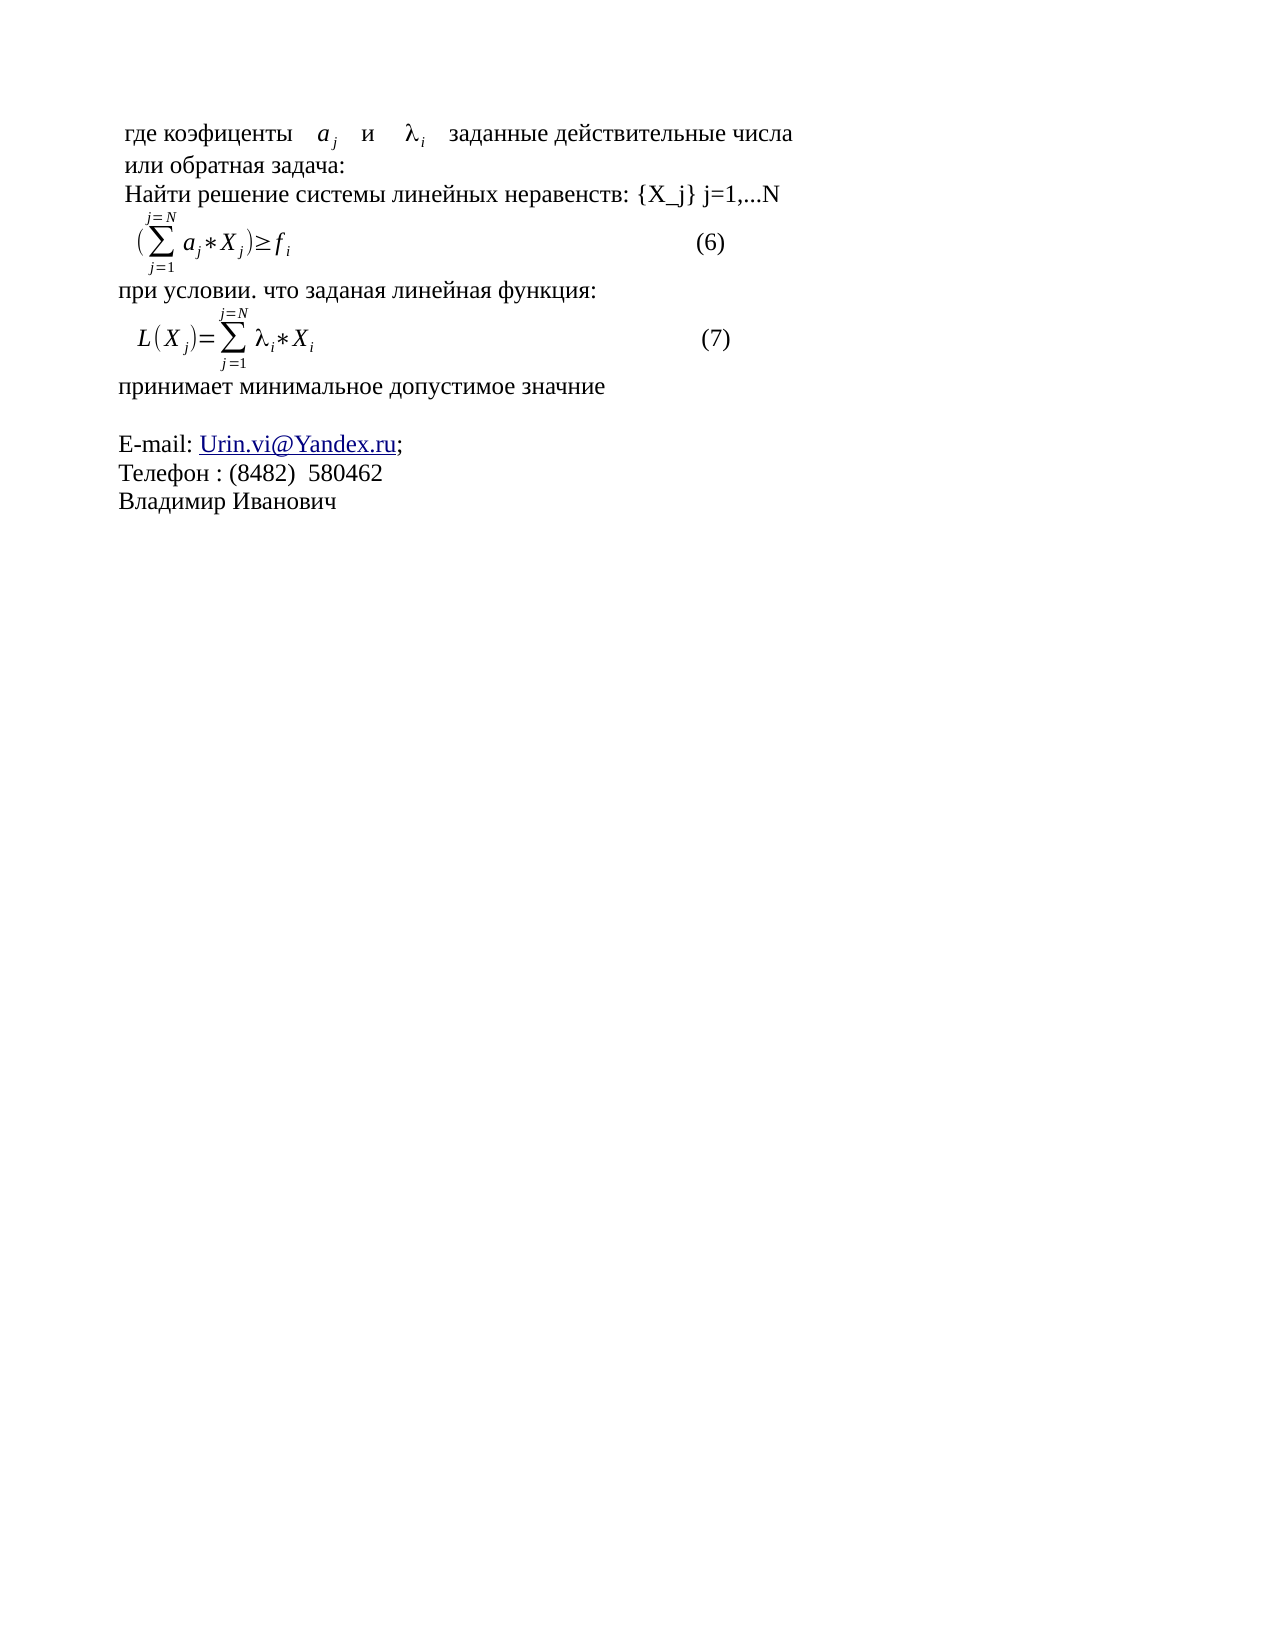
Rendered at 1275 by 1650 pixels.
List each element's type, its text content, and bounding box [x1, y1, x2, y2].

text Владимир Иванович [118, 486, 1157, 515]
text при условии. что заданая линейная функция: [118, 275, 1157, 304]
text (6) [118, 208, 1157, 275]
text Найти решение системы линейных неравенств: {X_j} j=1,...N [118, 179, 1157, 208]
text где коэфиценты и заданные действительные числа [118, 118, 1157, 151]
text Телефон : (8482) 580462 [118, 458, 1157, 486]
text E-mail: Urin.vi@Yandex.ru; [118, 429, 1157, 458]
text или обратная задача: [118, 151, 1157, 179]
text принимает минимальное допустимое значние [118, 371, 1157, 400]
text (7) [118, 304, 1157, 371]
